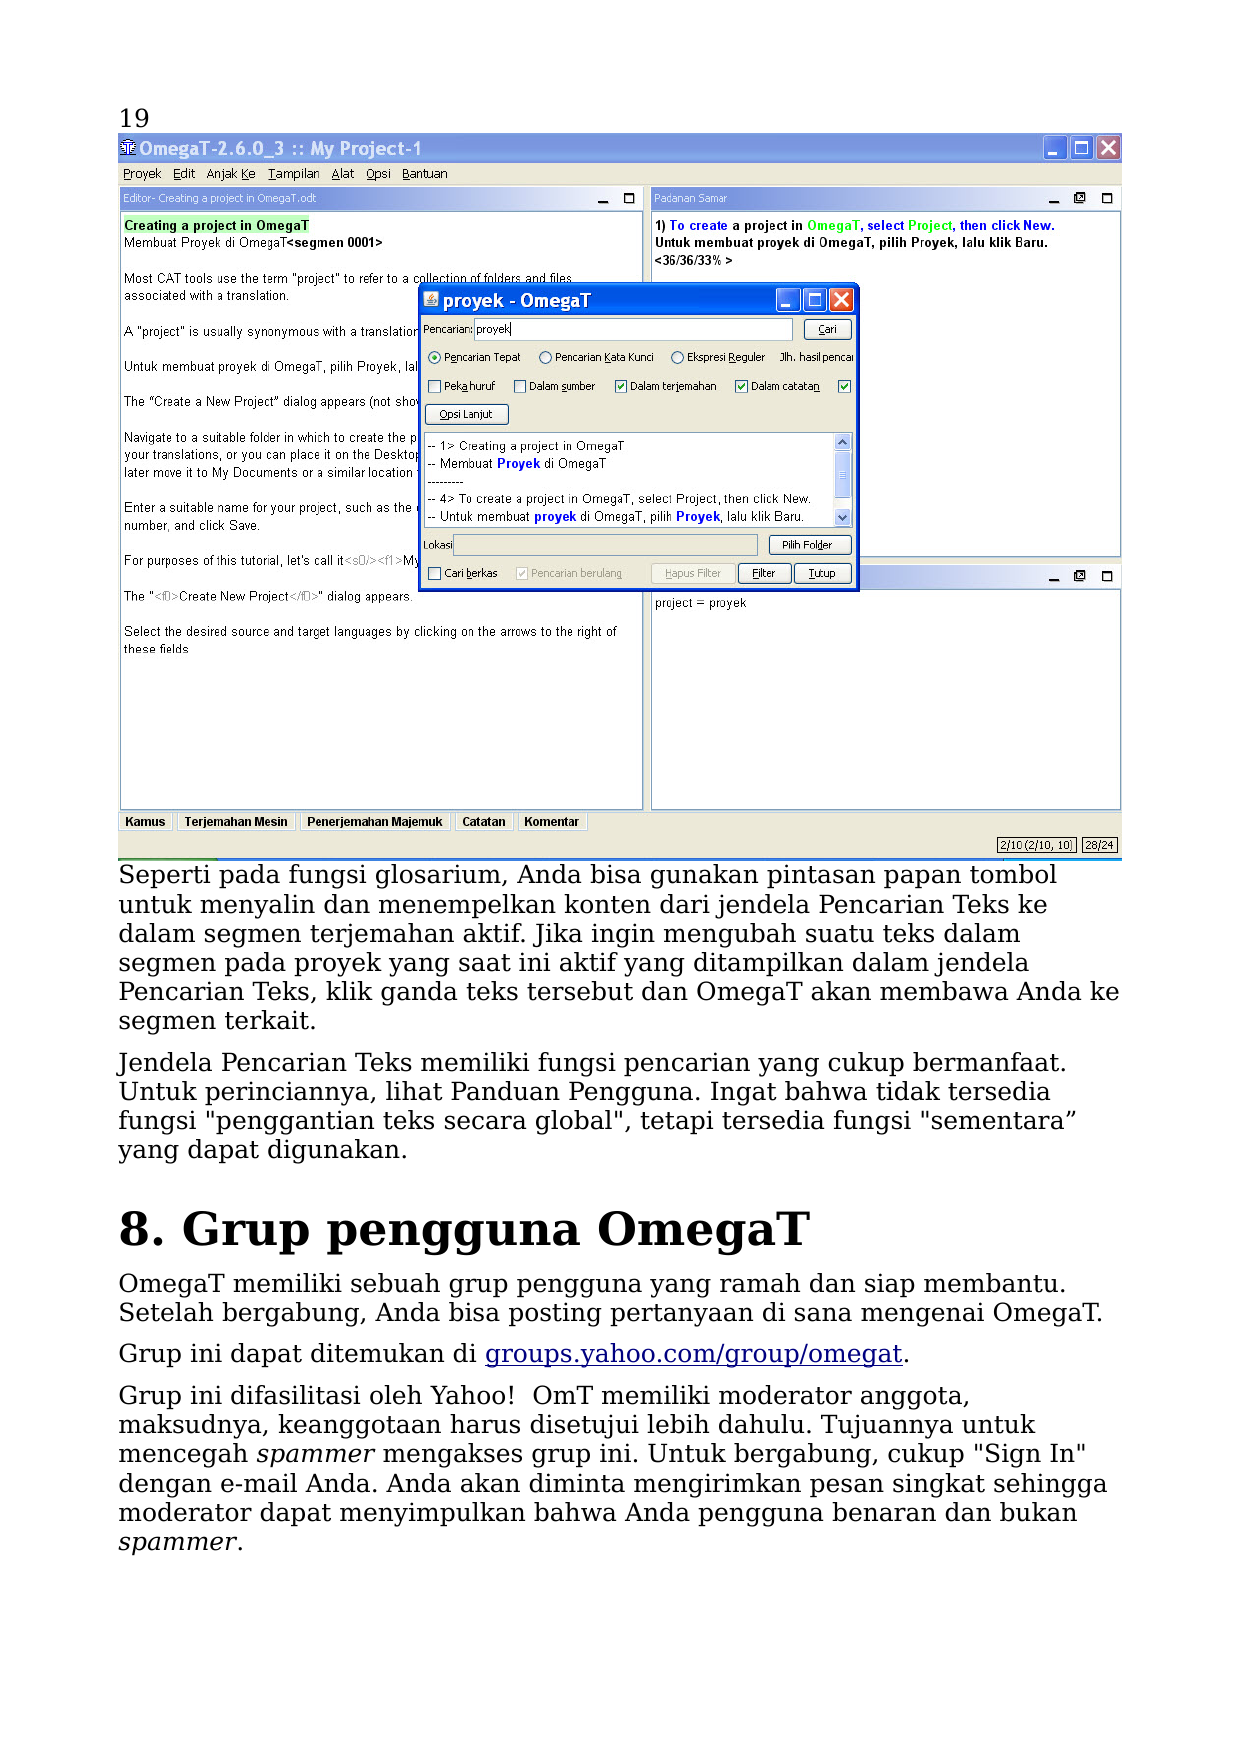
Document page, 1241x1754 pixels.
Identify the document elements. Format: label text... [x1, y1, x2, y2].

text Grup ini dapat ditemukan di groups.yahoo.com/group/omegat. [118, 1339, 1122, 1369]
text Grup ini difasilitasi oleh Yahoo! OmT memiliki moderator anggota, maksudnya, keanggotaan harus disetujui lebih dahulu. Tujuannya untuk mencegah spammer mengakses grup ini. Untuk bergabung, cukup "Sign In" dengan e-mail Anda. Anda akan diminta mengirimkan pesan singkat sehingga moderator dapat menyimpulkan bahwa Anda pengguna benaran dan bukan spammer. [118, 1381, 1122, 1556]
subtitle 8. Grup pengguna OmegaT [118, 1202, 1122, 1256]
text OmegaT memiliki sebuah grup pengguna yang ramah dan siap membantu. Setelah bergabung, Anda bisa posting pertanyaan di sana mengenai OmegaT. [118, 1269, 1122, 1327]
text Seperti pada fungsi glosarium, Anda bisa gunakan pintasan papan tombol untuk menyalin dan menempelkan konten dari jendela Pencarian Teks ke dalam segmen terjemahan aktif. Jika ingin mengubah suatu teks dalam segmen pada proyek yang saat ini aktif yang ditampilkan dalam jendela Pencarian Teks, klik ganda teks tersebut dan OmegaT akan membawa Anda ke segmen terkait. [118, 861, 1122, 1036]
text Jendela Pencarian Teks memiliki fungsi pencarian yang cukup bermanfaat. Untuk perinciannya, lihat Panduan Pengguna. Ingat bahwa tidak tersedia fungsi "penggantian teks secara global", tetapi tersedia fungsi "sementara” yang dapat digunakan. [118, 1048, 1122, 1165]
